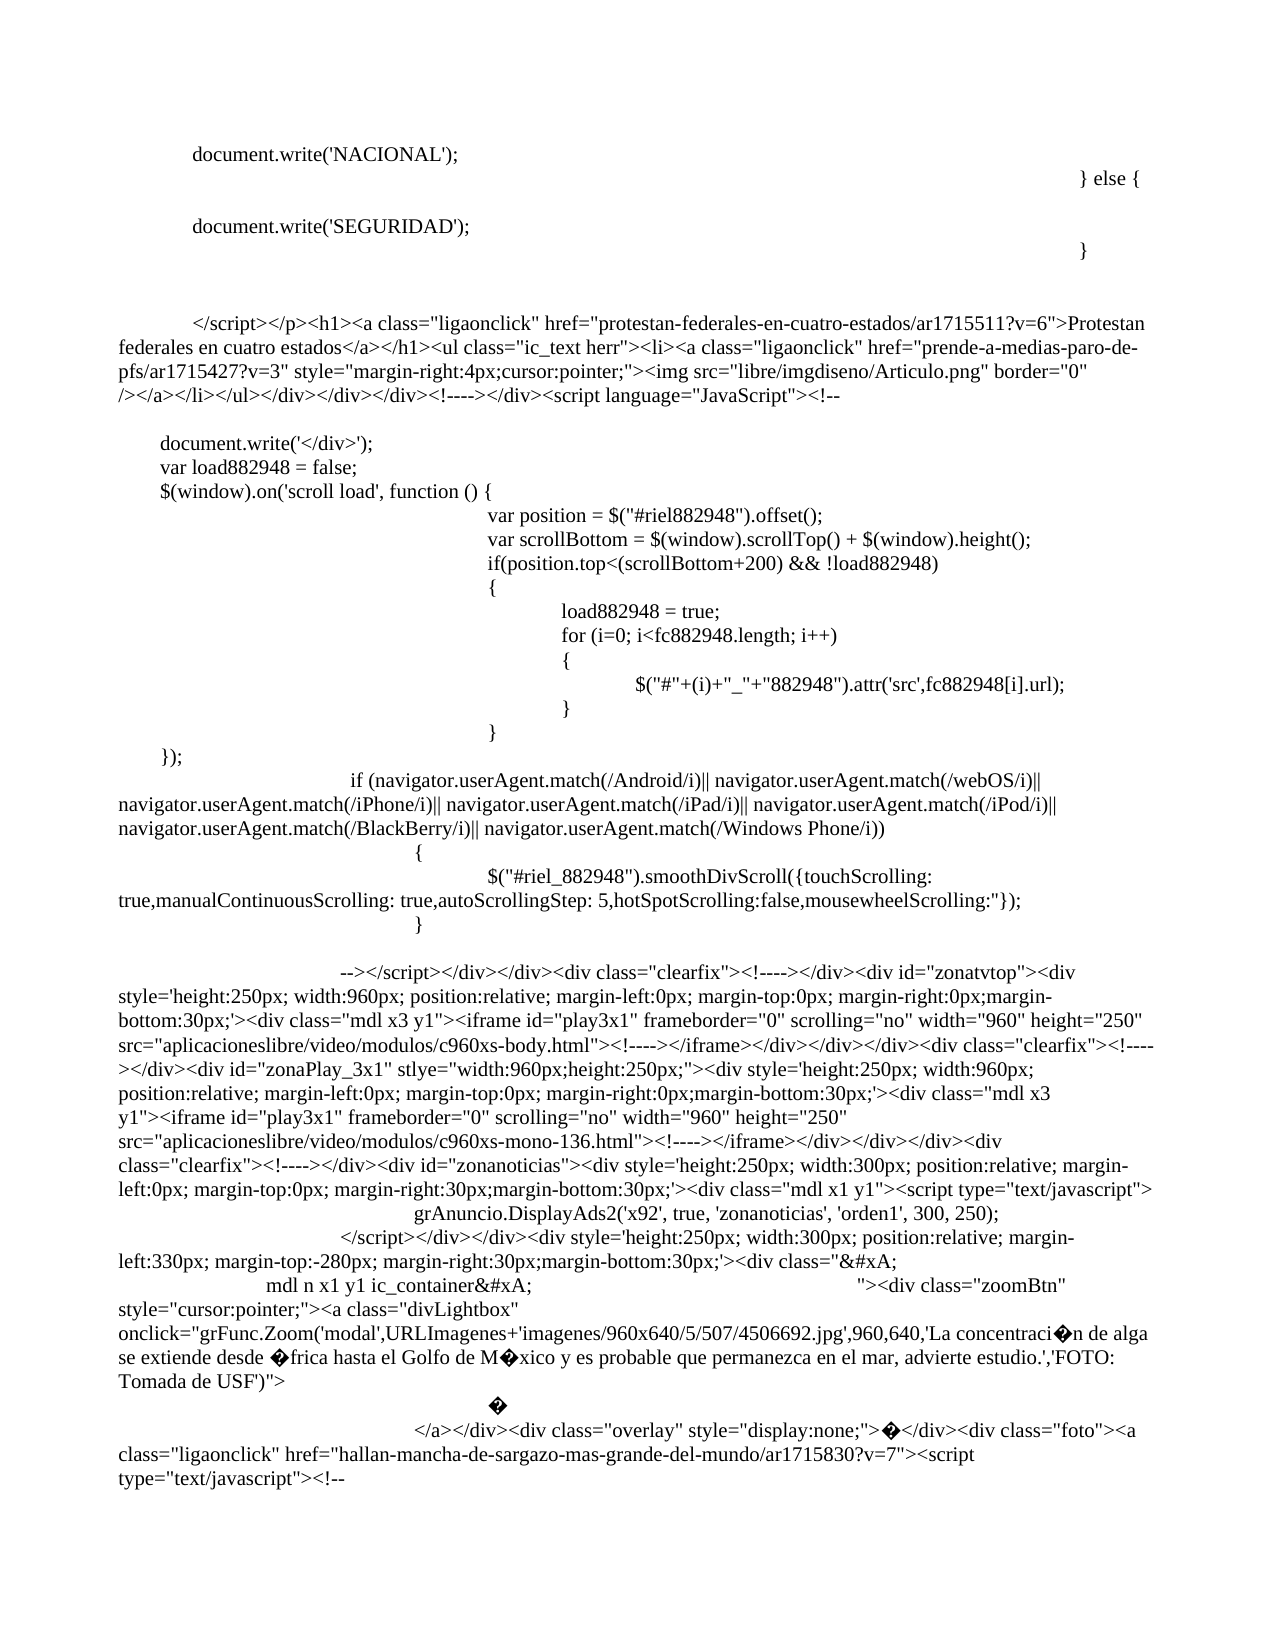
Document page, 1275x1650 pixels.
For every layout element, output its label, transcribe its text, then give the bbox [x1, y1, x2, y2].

text $("#"+(i)+"_"+"882948").attr('src',fc882948[i].url); [118, 672, 1157, 696]
text document.write('SEGURIDAD'); [118, 190, 1157, 238]
text </script></div></div><div style='height:250px; width:300px; position:relative; margin-left:330px; margin-top:-280px; margin-right:30px;margin-bottom:30px;'><div class="&#xA; mdl n x1 y1 ic_container&#xA; "><div class="zoomBtn" style="cursor:pointer;"><a class="divLightbox" onclick="grFunc.Zoom('modal',URLImagenes+'imagenes/960x640/5/507/4506692.jpg',960,640,'La concentraci�n de alga se extiende desde �frica hasta el Golfo de M�xico y es probable que permanezca en el mar, advierte estudio.','FOTO: Tomada de USF')"> [118, 1225, 1157, 1393]
text { [118, 840, 1157, 864]
text if (navigator.userAgent.match(/Android/i)|| navigator.userAgent.match(/webOS/i)|| navigator.userAgent.match(/iPhone/i)|| navigator.userAgent.match(/iPad/i)|| navigator.userAgent.match(/iPod/i)|| navigator.userAgent.match(/BlackBerry/i)|| navigator.userAgent.match(/Windows Phone/i)) [118, 768, 1157, 840]
text for (i=0; i<fc882948.length; i++) [118, 623, 1157, 647]
text } [118, 696, 1157, 720]
text load882948 = true; [118, 599, 1157, 623]
text { [118, 575, 1157, 599]
text var load882948 = false; [118, 455, 1157, 479]
text }); [118, 744, 1157, 768]
text } [118, 912, 1157, 936]
text { [118, 647, 1157, 672]
text $("#riel_882948").smoothDivScroll({touchScrolling: true,manualContinuousScrolling: true,autoScrollingStep: 5,hotSpotScrolling:false,mousewheelScrolling:''}); [118, 864, 1157, 912]
text � [118, 1393, 1157, 1417]
text var scrollBottom = $(window).scrollTop() + $(window).height(); [118, 527, 1157, 551]
text var position = $("#riel882948").offset(); [118, 503, 1157, 527]
text document.write('NACIONAL'); [118, 118, 1157, 166]
text if(position.top<(scrollBottom+200) && !load882948) [118, 551, 1157, 575]
text } [118, 238, 1157, 262]
text document.write('</div>'); [118, 431, 1157, 455]
text } else { [118, 166, 1157, 190]
text </script></p><h1><a class="ligaonclick" href="protestan-federales-en-cuatro-estados/ar1715511?v=6">Protestan federales en cuatro estados</a></h1><ul class="ic_text herr"><li><a class="ligaonclick" href="prende-a-medias-paro-de-pfs/ar1715427?v=3" style="margin-right:4px;cursor:pointer;"><img src="libre/imgdiseno/Articulo.png" border="0" /></a></li></ul></div></div></div><!----></div><script language="JavaScript"><!-- [118, 287, 1157, 407]
text grAnuncio.DisplayAds2('x92', true, 'zonanoticias', 'orden1', 300, 250); [118, 1201, 1157, 1225]
text $(window).on('scroll load', function () { [118, 479, 1157, 503]
text } [118, 720, 1157, 744]
text --></script></div></div><div class="clearfix"><!----></div><div id="zonatvtop"><div style='height:250px; width:960px; position:relative; margin-left:0px; margin-top:0px; margin-right:0px;margin-bottom:30px;'><div class="mdl x3 y1"><iframe id="play3x1" frameborder="0" scrolling="no" width="960" height="250" src="aplicacioneslibre/video/modulos/c960xs-body.html"><!----></iframe></div></div></div><div class="clearfix"><!----></div><div id="zonaPlay_3x1" stlye="width:960px;height:250px;"><div style='height:250px; width:960px; position:relative; margin-left:0px; margin-top:0px; margin-right:0px;margin-bottom:30px;'><div class="mdl x3 y1"><iframe id="play3x1" frameborder="0" scrolling="no" width="960" height="250" src="aplicacioneslibre/video/modulos/c960xs-mono-136.html"><!----></iframe></div></div></div><div class="clearfix"><!----></div><div id="zonanoticias"><div style='height:250px; width:300px; position:relative; margin-left:0px; margin-top:0px; margin-right:30px;margin-bottom:30px;'><div class="mdl x1 y1"><script type="text/javascript"> [118, 960, 1157, 1201]
text </a></div><div class="overlay" style="display:none;">�</div><div class="foto"><a class="ligaonclick" href="hallan-mancha-de-sargazo-mas-grande-del-mundo/ar1715830?v=7"><script type="text/javascript"><!-- [118, 1417, 1157, 1490]
